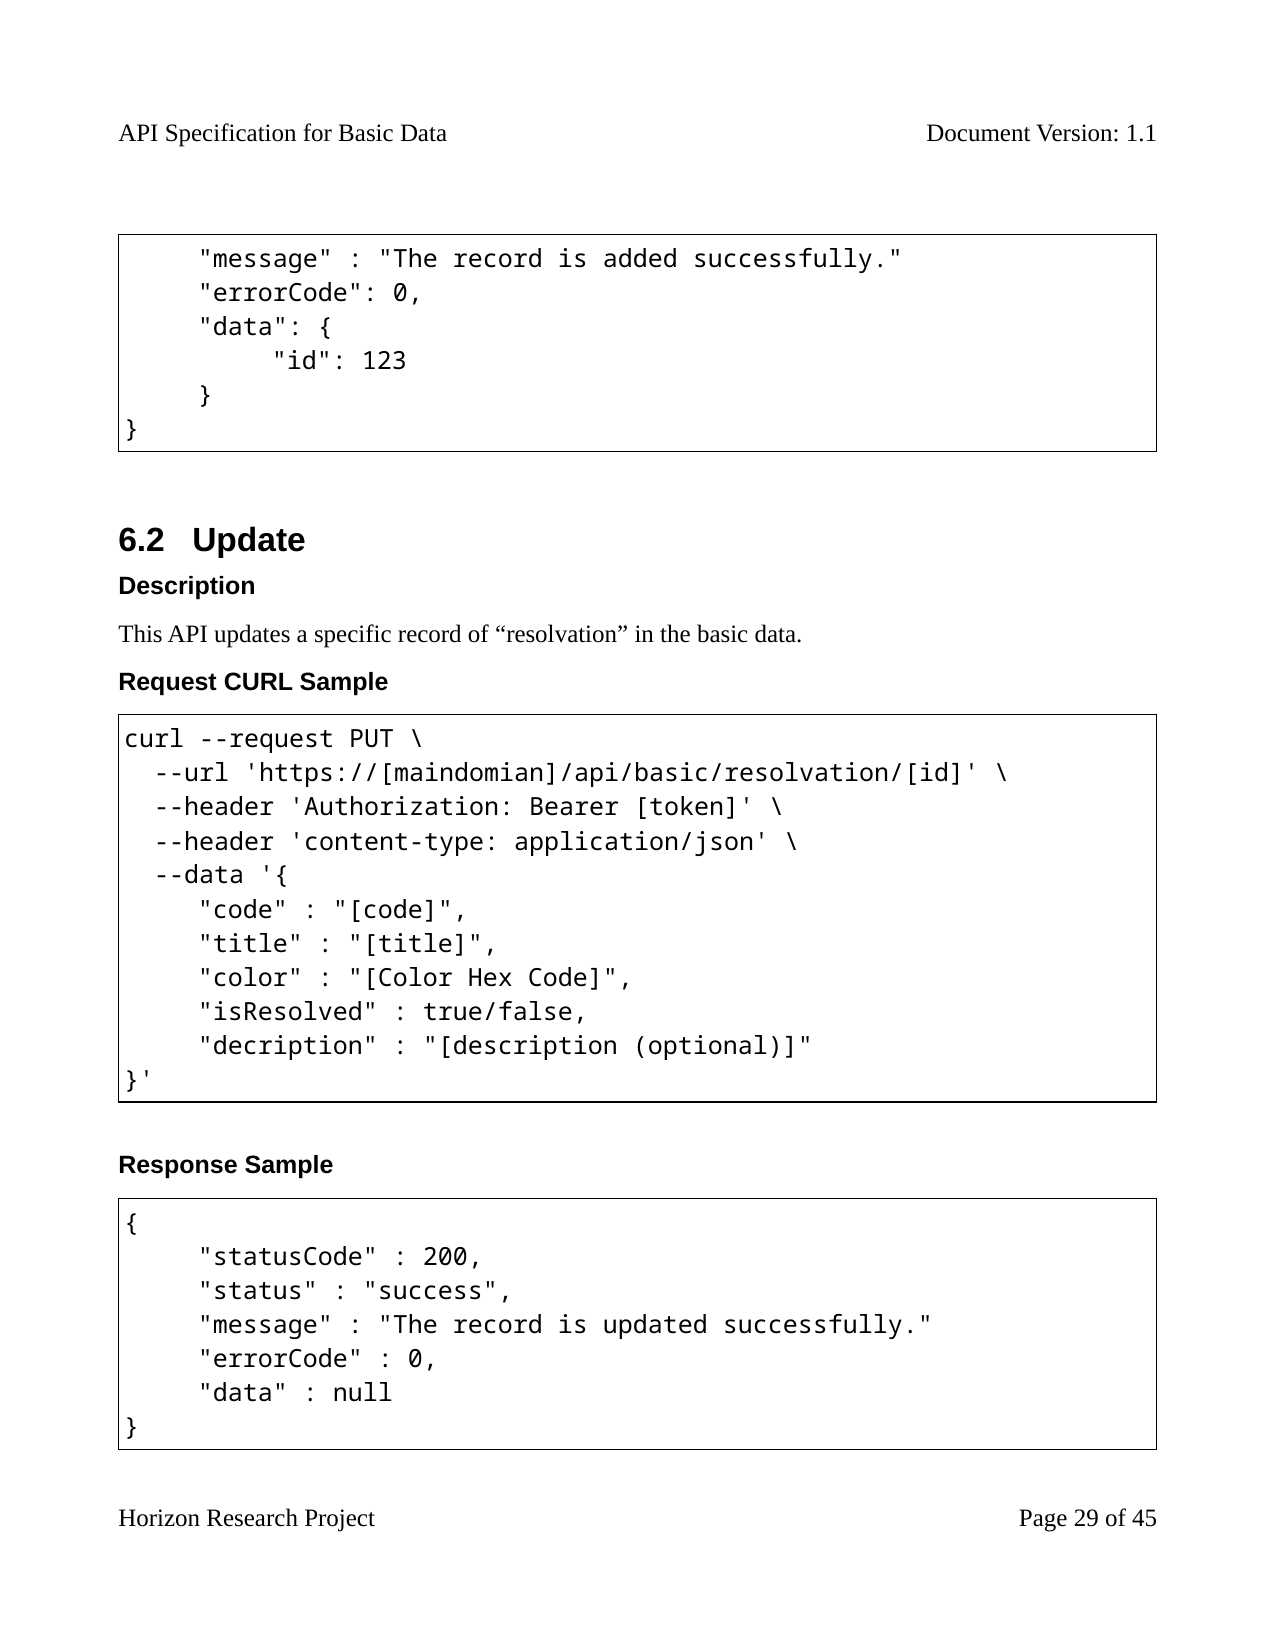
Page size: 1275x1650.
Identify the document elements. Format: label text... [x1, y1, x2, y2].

text This API updates a specific record of “resolvation” in the basic data. [118, 619, 1157, 648]
text Request CURL Sample [118, 667, 1157, 695]
table_header { "statusCode" : 200, "status" : "success", "message" : "The record is updated successfully." "errorCode" : 0, "data" : null } [119, 1199, 1156, 1448]
table_header "message" : "The record is added successfully." "errorCode": 0, "data": { "id": 123 } } [119, 235, 1156, 451]
text Response Sample [118, 1150, 1157, 1179]
text Description [118, 571, 1157, 600]
table_header curl --request PUT \ --url 'https://[maindomian]/api/basic/resolvation/[id]' \ --header 'Authorization: Bearer [token]' \ --header 'content-type: application/json' \ --data '{ "code" : "[code]", "title" : "[title]", "color" : "[Color Hex Code]", "isResolved" : true/false, "decription" : "[description (optional)]" }' [119, 715, 1156, 1101]
subtitle Update [118, 520, 1157, 559]
